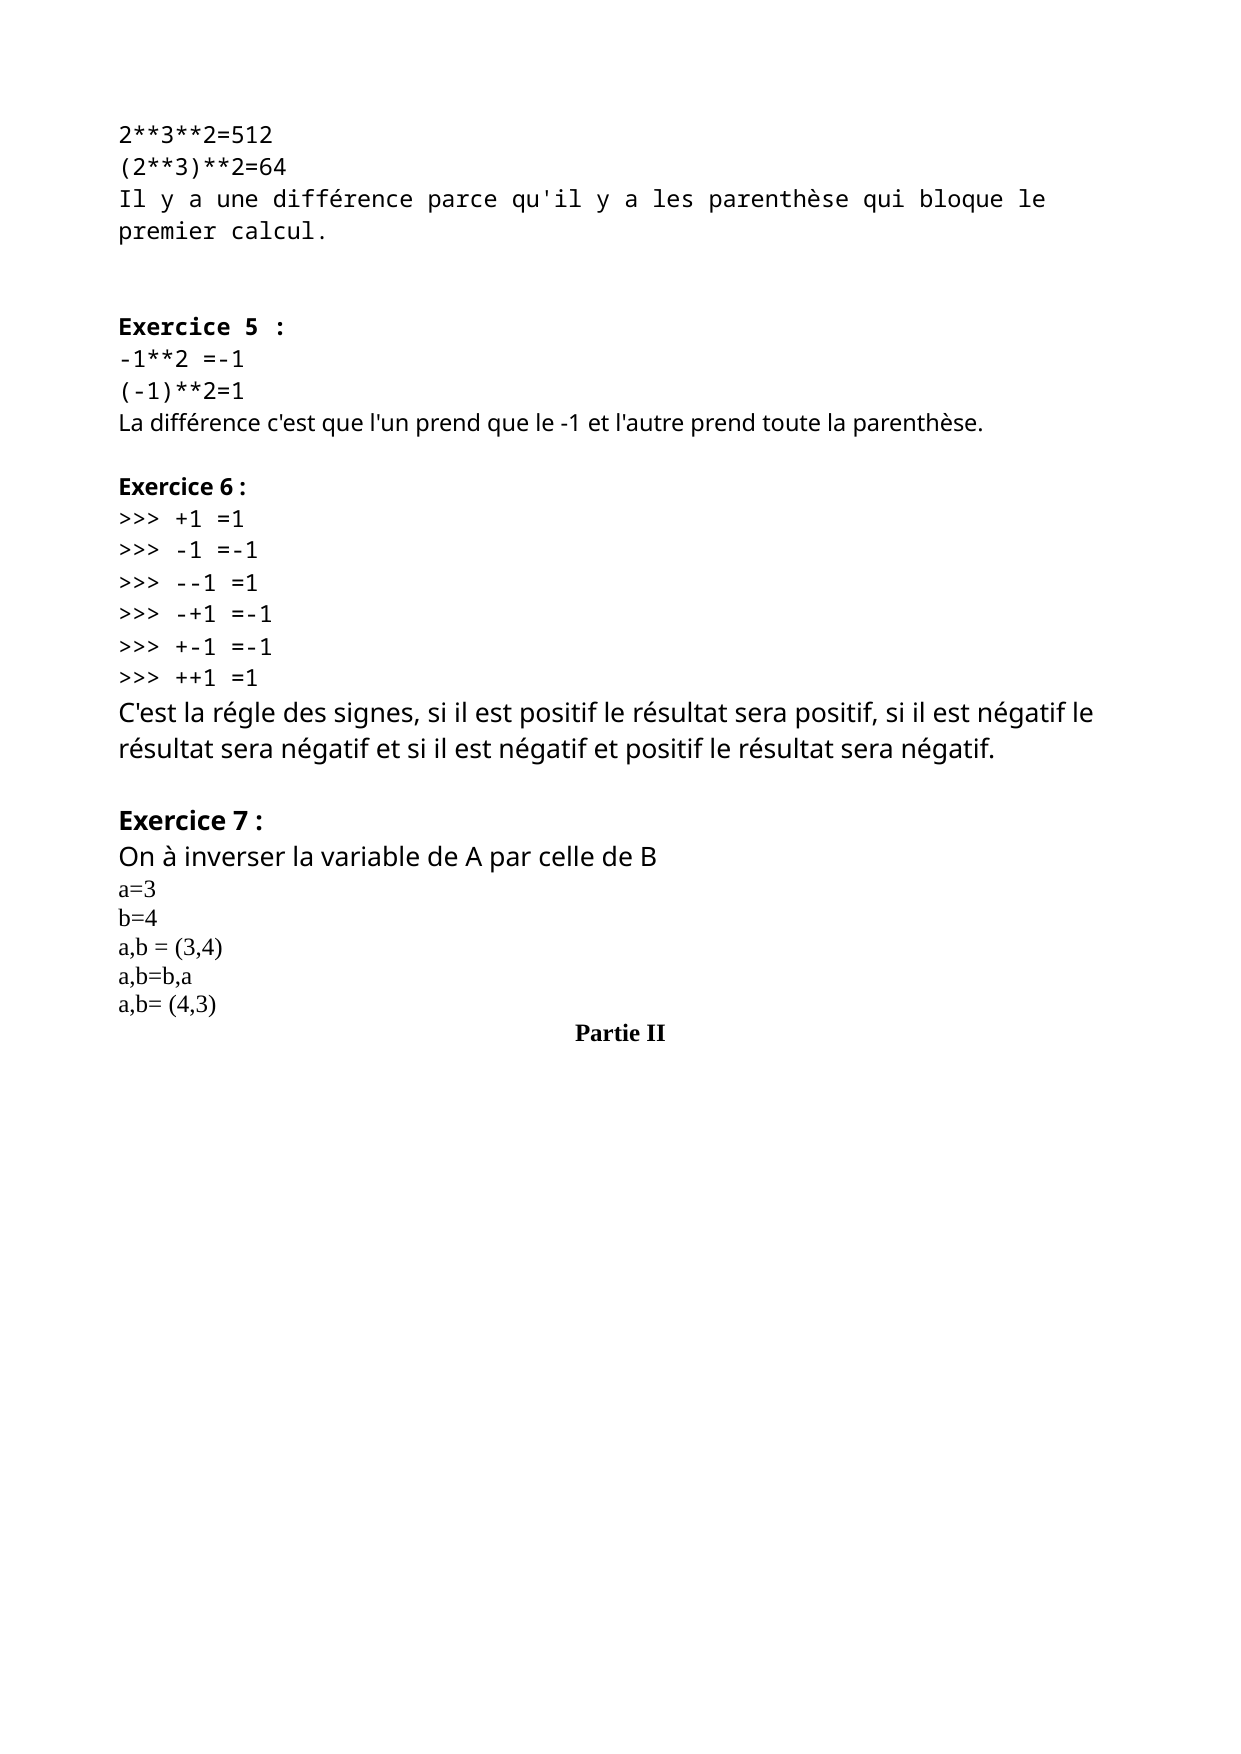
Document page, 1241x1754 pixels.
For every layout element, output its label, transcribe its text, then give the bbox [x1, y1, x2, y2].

text C'est la régle des signes, si il est positif le résultat sera positif, si il est négatif le résultat sera négatif et si il est négatif et positif le résultat sera négatif. [118, 694, 1122, 766]
text >>> +1 =1 [118, 502, 1122, 534]
text Exercice 6 : [118, 470, 1122, 502]
text (-1)**2=1 [118, 374, 1122, 406]
text a,b= (4,3) [118, 989, 1122, 1018]
text Exercice 7 : [118, 802, 1122, 838]
text La différence c'est que l'un prend que le -1 et l'autre prend toute la parenthèse. [118, 406, 1122, 438]
text 2**3**2=512 [118, 118, 1122, 150]
text Partie II [118, 1018, 1122, 1047]
text a,b=b,a [118, 961, 1122, 989]
text a,b = (3,4) [118, 932, 1122, 961]
text Exercice 5 : [118, 310, 1122, 342]
text >>> --1 =1 [118, 566, 1122, 598]
text Il y a une différence parce qu'il y a les parenthèse qui bloque le premier calcul. [118, 182, 1122, 246]
text >>> -+1 =-1 [118, 598, 1122, 630]
text >>> +-1 =-1 [118, 630, 1122, 662]
text >>> -1 =-1 [118, 534, 1122, 566]
text On à inverser la variable de A par celle de B [118, 838, 1122, 874]
text -1**2 =-1 [118, 342, 1122, 374]
text b=4 [118, 903, 1122, 932]
text >>> ++1 =1 [118, 662, 1122, 694]
text a=3 [118, 874, 1122, 903]
text (2**3)**2=64 [118, 150, 1122, 182]
